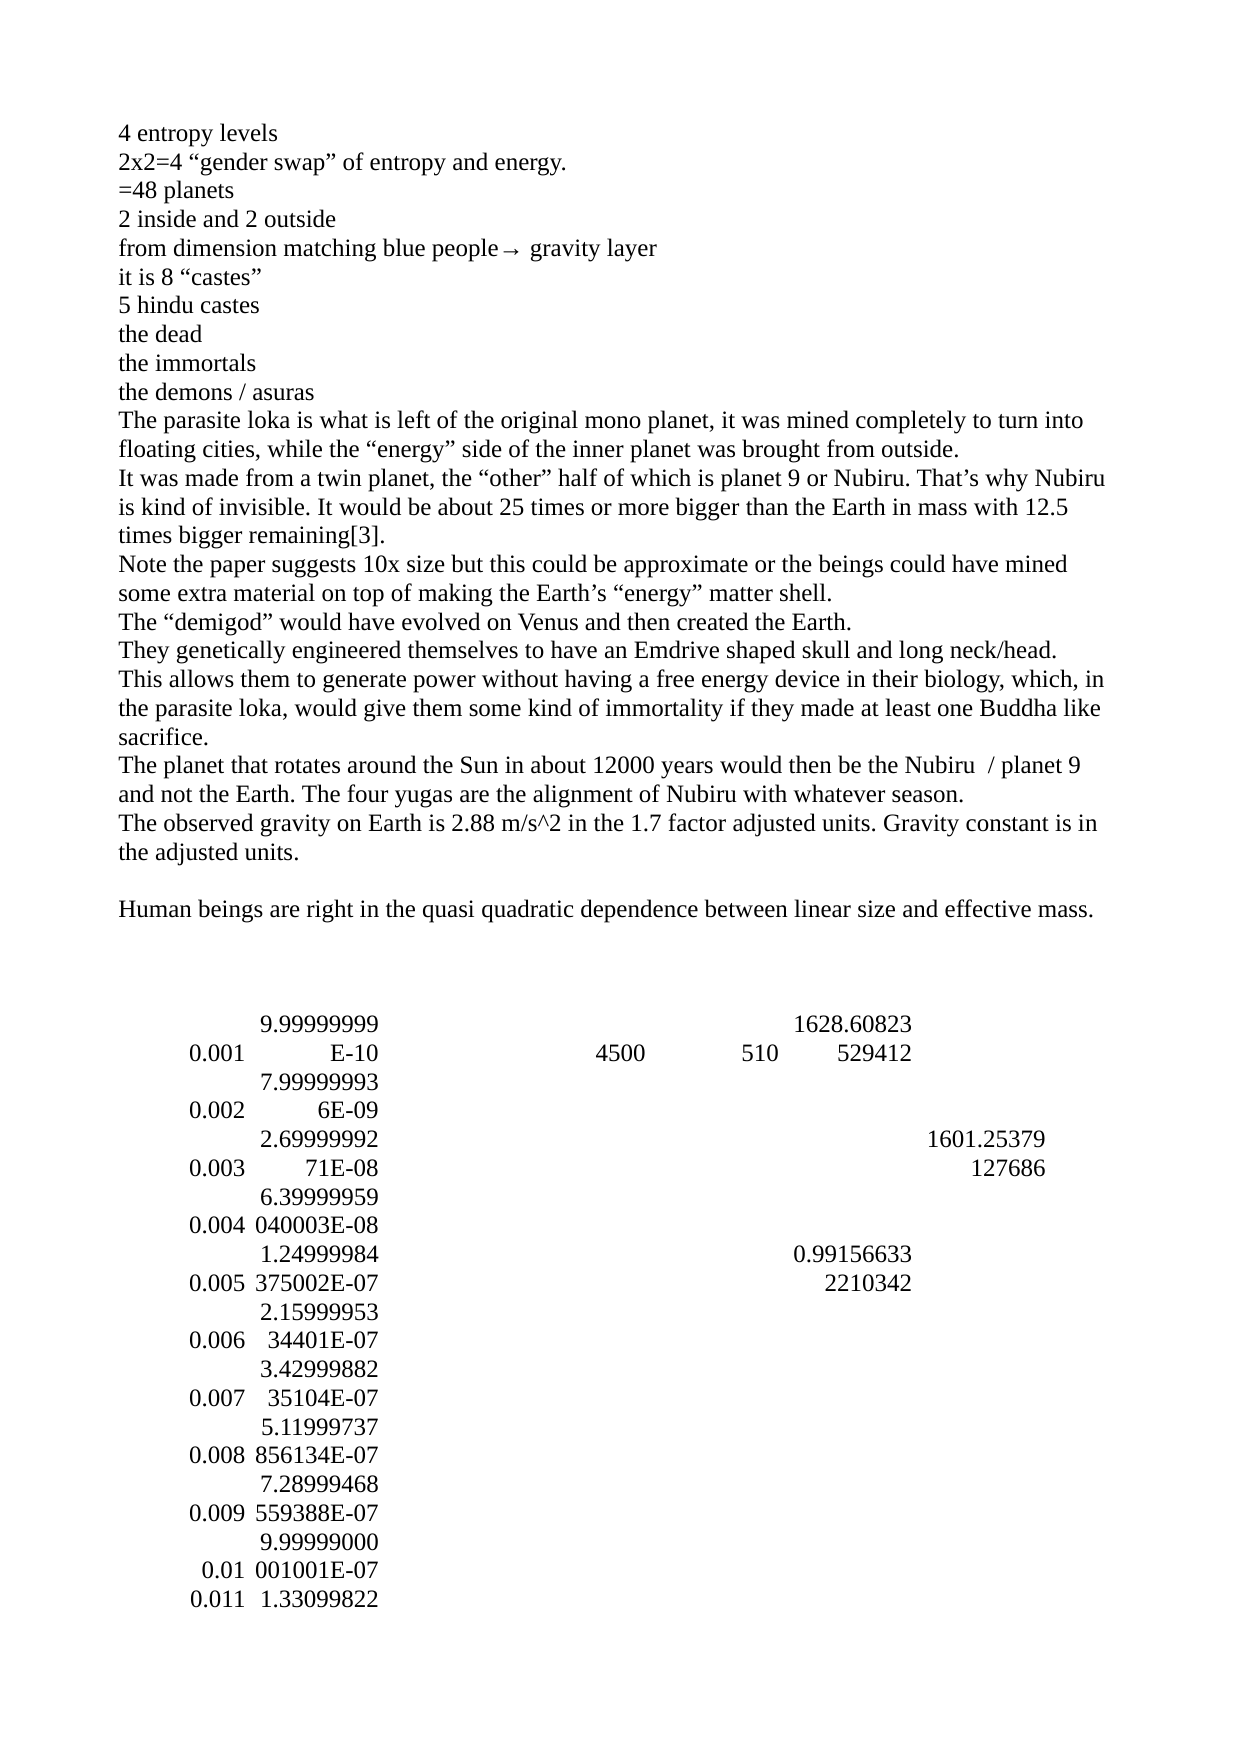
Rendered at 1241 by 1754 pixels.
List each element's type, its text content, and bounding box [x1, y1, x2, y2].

table_cell [382, 1182, 515, 1239]
table_cell [915, 1354, 1048, 1412]
table_cell [515, 1412, 648, 1469]
table_cell 7.28999468559388E-07 [248, 1469, 382, 1527]
table_cell [382, 1354, 515, 1412]
table_cell [382, 1412, 515, 1469]
table_cell [515, 1527, 648, 1584]
table_cell [515, 1067, 648, 1124]
table_cell [515, 1182, 648, 1239]
table_header [248, 981, 382, 1009]
text it is 8 “castes” [118, 262, 1122, 291]
table_cell 0.003 [112, 1124, 248, 1182]
table_cell 0.006 [112, 1297, 248, 1354]
table_cell [782, 1469, 915, 1527]
text from dimension matching blue people→ gravity layer [118, 233, 1122, 262]
text They genetically engineered themselves to have an Emdrive shaped skull and long neck/head. [118, 636, 1122, 664]
table_cell 0.004 [112, 1182, 248, 1239]
table_cell [648, 1584, 782, 1613]
table_cell [782, 1412, 915, 1469]
table_cell [648, 1412, 782, 1469]
table_cell 9.99999000001001E-07 [248, 1527, 382, 1584]
table_cell 0.007 [112, 1354, 248, 1412]
table_cell [648, 1527, 782, 1584]
table_cell [648, 1067, 782, 1124]
text Human beings are right in the quasi quadratic dependence between linear size and effective mass. [118, 894, 1122, 923]
table_cell 0.008 [112, 1412, 248, 1469]
table_cell [515, 1354, 648, 1412]
table_header [915, 981, 1048, 1009]
text =48 planets [118, 176, 1122, 204]
table_cell [648, 1297, 782, 1354]
table_cell [782, 1124, 915, 1182]
table_cell [515, 1297, 648, 1354]
table_header [112, 981, 248, 1009]
text 4 entropy levels [118, 118, 1122, 147]
table_cell 0.002 [112, 1067, 248, 1124]
text The parasite loka is what is left of the original mono planet, it was mined completely to turn into floating cities, while the “energy” side of the inner planet was brought from outside. [118, 406, 1122, 463]
table_cell [915, 1297, 1048, 1354]
table_cell 2.6999999271E-08 [248, 1124, 382, 1182]
table_cell [782, 1527, 915, 1584]
table_cell 6.39999959040003E-08 [248, 1182, 382, 1239]
text 5 hindu castes [118, 291, 1122, 319]
table_cell 0.01 [112, 1527, 248, 1584]
table_cell 1.24999984375002E-07 [248, 1239, 382, 1297]
table_cell [915, 1182, 1048, 1239]
table_header [382, 981, 515, 1009]
table_cell 9.99999999E-10 [248, 1009, 382, 1067]
text the dead [118, 319, 1122, 348]
text 2x2=4 “gender swap” of entropy and energy. [118, 147, 1122, 176]
table_cell 3.4299988235104E-07 [248, 1354, 382, 1412]
table_header [515, 981, 648, 1009]
table_cell [515, 1584, 648, 1613]
table_cell [382, 1297, 515, 1354]
table_cell [382, 1527, 515, 1584]
table_cell 0.991566332210342 [782, 1239, 915, 1297]
table_cell [382, 1067, 515, 1124]
table_cell [915, 1584, 1048, 1613]
table_cell 1628.60823529412 [782, 1009, 915, 1067]
table_cell [382, 1469, 515, 1527]
table_cell [915, 1239, 1048, 1297]
table_cell [782, 1182, 915, 1239]
table_cell 0.009 [112, 1469, 248, 1527]
table_cell [915, 1412, 1048, 1469]
text Note the paper suggests 10x size but this could be approximate or the beings could have mined some extra material on top of making the Earth’s “energy” matter shell. [118, 549, 1122, 607]
text The planet that rotates around the Sun in about 12000 years would then be the Nubiru / planet 9 and not the Earth. The four yugas are the alignment of Nubiru with whatever season. [118, 751, 1122, 808]
table_cell [382, 1124, 515, 1182]
table_cell [915, 1067, 1048, 1124]
table_cell 4500 [515, 1009, 648, 1067]
table_cell [915, 1469, 1048, 1527]
table_cell 1601.25379127686 [915, 1124, 1048, 1182]
text the demons / asuras [118, 377, 1122, 406]
table_cell [515, 1239, 648, 1297]
table_header [782, 981, 915, 1009]
table_cell [648, 1469, 782, 1527]
table_cell 510 [648, 1009, 782, 1067]
table_cell [515, 1124, 648, 1182]
table_cell 0.005 [112, 1239, 248, 1297]
table_cell [782, 1354, 915, 1412]
table_cell [382, 1239, 515, 1297]
table_cell 5.11999737856134E-07 [248, 1412, 382, 1469]
text the immortals [118, 348, 1122, 377]
table_cell [648, 1124, 782, 1182]
table_cell [782, 1297, 915, 1354]
table_cell 0.001 [112, 1009, 248, 1067]
table_cell [782, 1584, 915, 1613]
table_cell [915, 1527, 1048, 1584]
table_cell [648, 1239, 782, 1297]
table_cell [515, 1469, 648, 1527]
table_cell 7.999999936E-09 [248, 1067, 382, 1124]
table_cell [382, 1009, 515, 1067]
table_cell 0.011 [112, 1584, 248, 1613]
table_cell [915, 1009, 1048, 1067]
table_cell [782, 1067, 915, 1124]
table_cell 2.1599995334401E-07 [248, 1297, 382, 1354]
text 2 inside and 2 outside [118, 204, 1122, 233]
text The observed gravity on Earth is 2.88 m/s^2 in the 1.7 factor adjusted units. Gravity constant is in the adjusted units. [118, 808, 1122, 866]
table_cell [648, 1354, 782, 1412]
text The “demigod” would have evolved on Venus and then created the Earth. [118, 607, 1122, 636]
text This allows them to generate power without having a free energy device in their biology, which, in the parasite loka, would give them some kind of immortality if they made at least one Buddha like sacrifice. [118, 664, 1122, 751]
table_cell [382, 1584, 515, 1613]
table_cell 1.33099822 [248, 1584, 382, 1613]
text It was made from a twin planet, the “other” half of which is planet 9 or Nubiru. That’s why Nubiru is kind of invisible. It would be about 25 times or more bigger than the Earth in mass with 12.5 times bigger remaining[3]. [118, 463, 1122, 549]
table_cell [648, 1182, 782, 1239]
table_header [648, 981, 782, 1009]
